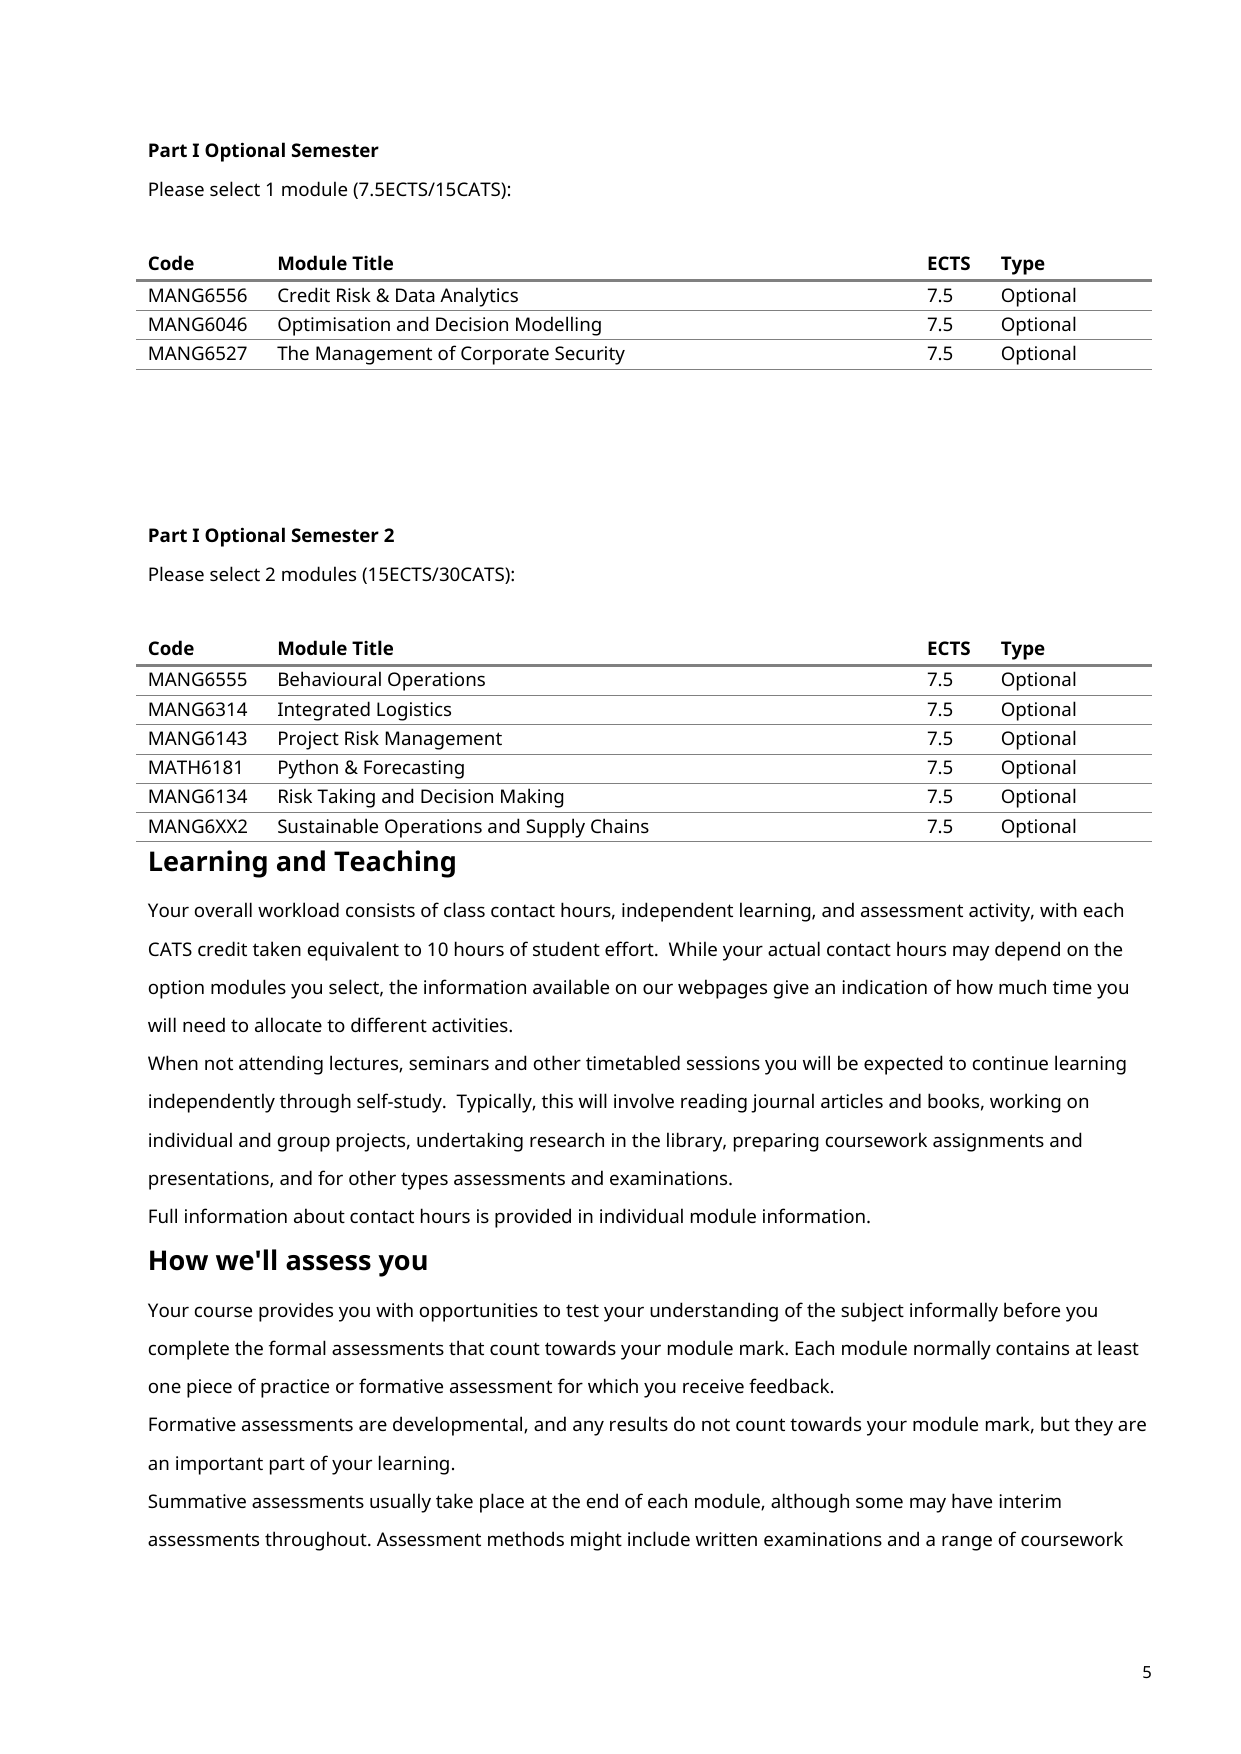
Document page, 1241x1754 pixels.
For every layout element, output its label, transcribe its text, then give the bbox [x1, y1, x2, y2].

text Your course provides you with opportunities to test your understanding of the subject informally before you complete the formal assessments that count towards your module mark. Each module normally contains at least one piece of practice or formative assessment for which you receive feedback. [148, 1297, 1152, 1399]
table_cell Optional [989, 755, 1152, 783]
subtitle Learning and Teaching [148, 842, 1152, 879]
table_cell Project Risk Management [266, 725, 916, 753]
text Your overall workload consists of class contact hours, independent learning, and assessment activity, with each CATS credit taken equivalent to 10 hours of student effort. While your actual contact hours may depend on the option modules you select, the information available on our webpages give an indication of how much time you will need to allocate to different activities. [148, 898, 1152, 1038]
text Summative assessments usually take place at the end of each module, although some may have interim assessments throughout. Assessment methods might include written examinations and a range of coursework [148, 1488, 1152, 1552]
table_cell Code [136, 251, 266, 279]
table_cell 7.5 [916, 696, 989, 724]
table_cell MANG6134 [136, 784, 266, 812]
table_cell 7.5 [916, 667, 989, 695]
text When not attending lectures, seminars and other timetabled sessions you will be expected to continue learning independently through self-study. Typically, this will involve reading journal articles and books, working on individual and group projects, undertaking research in the library, preparing coursework assignments and presentations, and for other types assessments and examinations. [148, 1051, 1152, 1191]
table_cell Behavioural Operations [266, 667, 916, 695]
table_cell MANG6556 [136, 282, 266, 310]
table_cell Optimisation and Decision Modelling [266, 311, 916, 339]
table_cell Optional [989, 725, 1152, 753]
subtitle How we'll assess you [148, 1242, 1152, 1278]
table_cell Module Title [266, 251, 916, 279]
table_cell 7.5 [916, 784, 989, 812]
table_cell MANG6046 [136, 311, 266, 339]
table_cell ECTS [916, 251, 989, 279]
table_cell Sustainable Operations and Supply Chains [266, 813, 916, 841]
table_cell Optional [989, 696, 1152, 724]
table_cell Type [989, 251, 1152, 279]
table_cell Optional [989, 784, 1152, 812]
table_cell 7.5 [916, 755, 989, 783]
table_cell MANG6527 [136, 340, 266, 369]
table_cell Optional [989, 282, 1152, 310]
table_cell Credit Risk & Data Analytics [266, 282, 916, 310]
table_cell Optional [989, 340, 1152, 369]
table_cell MANG6XX2 [136, 813, 266, 841]
table_cell MATH6181 [136, 755, 266, 783]
table_cell 7.5 [916, 813, 989, 841]
table_cell Optional [989, 311, 1152, 339]
table_cell Python & Forecasting [266, 755, 916, 783]
table_cell 7.5 [916, 282, 989, 310]
table_cell Code [136, 635, 266, 663]
table_cell MANG6555 [136, 667, 266, 695]
text Formative assessments are developmental, and any results do not count towards your module mark, but they are an important part of your learning. [148, 1412, 1152, 1475]
text Full information about contact hours is provided in individual module information. [148, 1203, 1152, 1229]
table_cell Optional [989, 813, 1152, 841]
table_cell MANG6143 [136, 725, 266, 753]
table_cell The Management of Corporate Security [266, 340, 916, 369]
table_cell Part I Optional Semester Please select 1 module (7.5ECTS/15CATS): [136, 137, 1152, 251]
table_cell Risk Taking and Decision Making [266, 784, 916, 812]
table_cell MANG6314 [136, 696, 266, 724]
table_cell 7.5 [916, 340, 989, 369]
table_cell Part I Optional Semester 2 Please select 2 modules (15ECTS/30CATS): [136, 370, 1152, 635]
table_cell 7.5 [916, 725, 989, 753]
table_cell Integrated Logistics [266, 696, 916, 724]
table_cell Module Title [266, 635, 916, 663]
table_cell Optional [989, 667, 1152, 695]
table_cell Type [989, 635, 1152, 663]
table_cell 7.5 [916, 311, 989, 339]
table_cell ECTS [916, 635, 989, 663]
